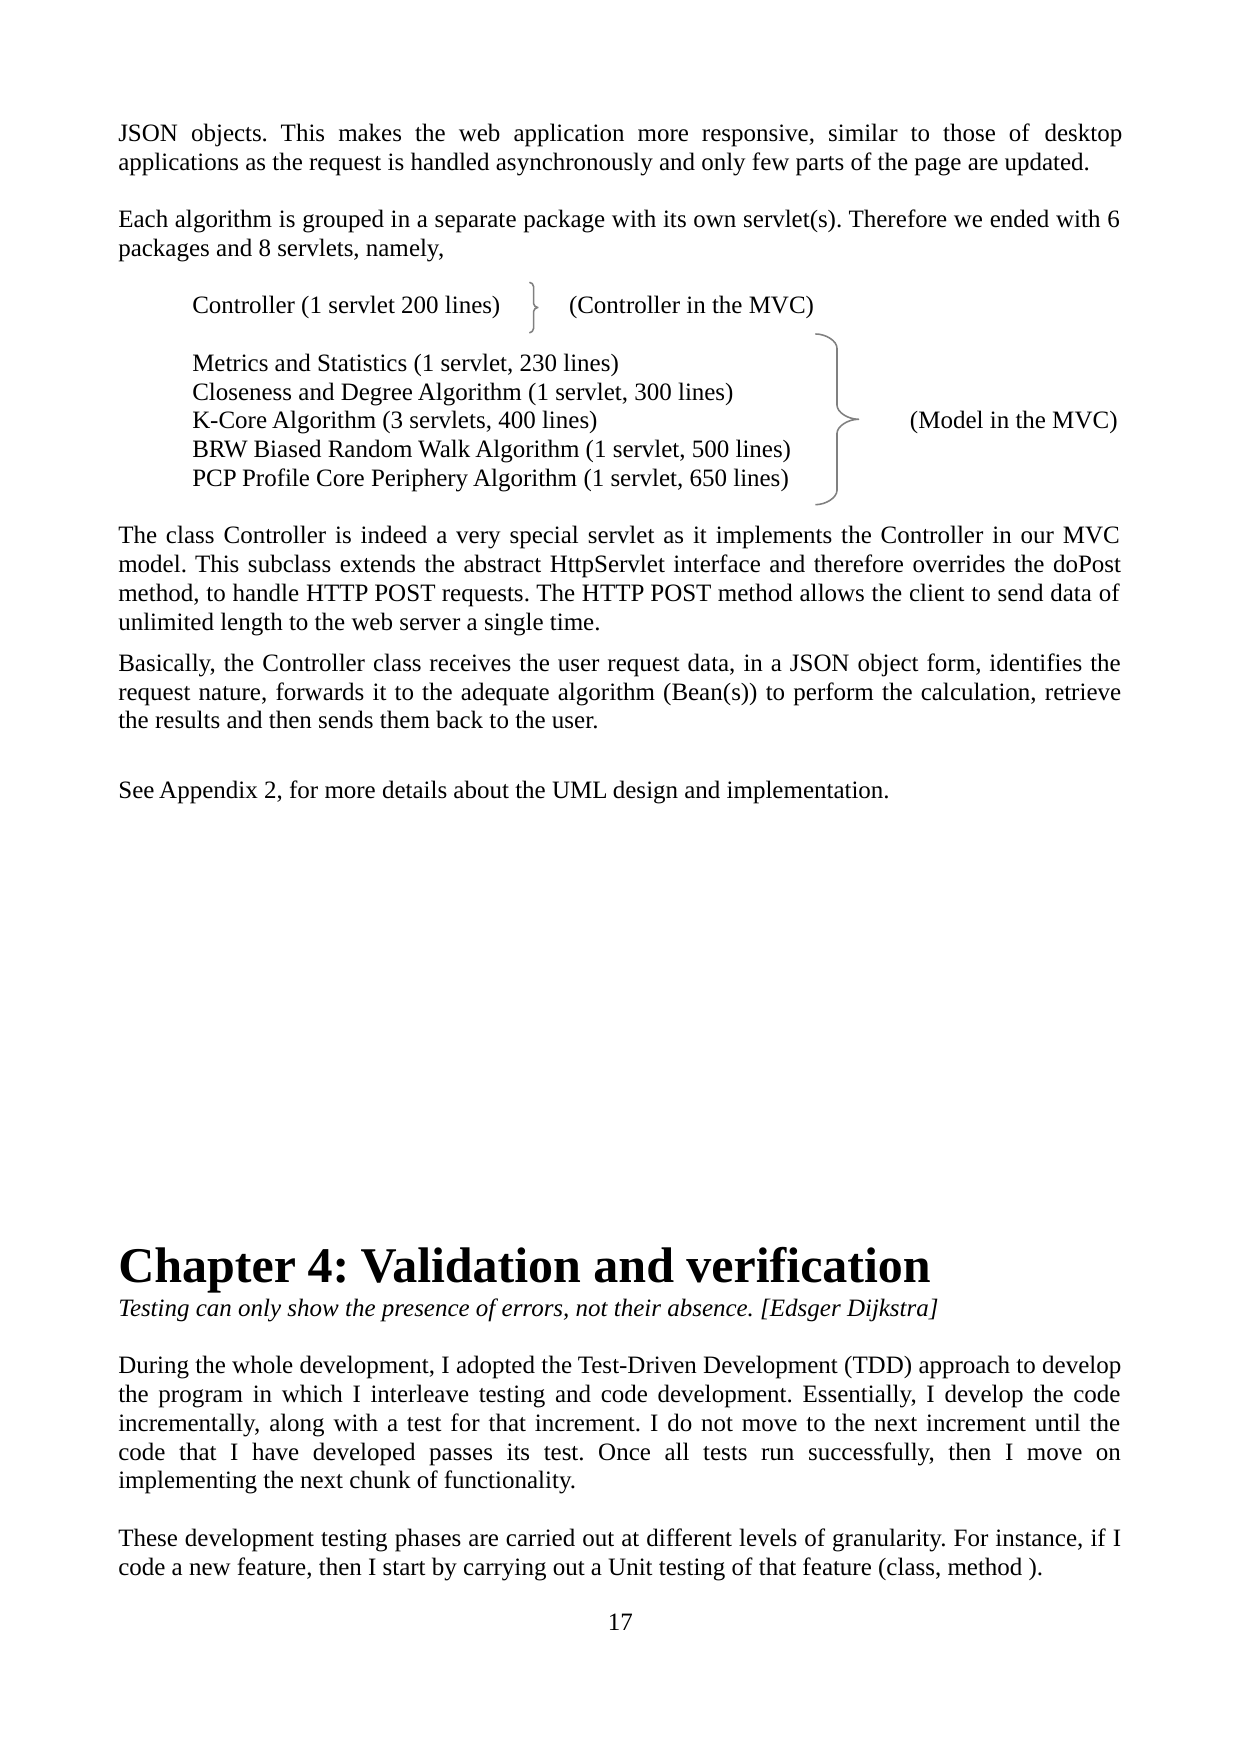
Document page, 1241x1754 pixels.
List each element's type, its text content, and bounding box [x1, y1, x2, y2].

text Basically, the Controller class receives the user request data, in a JSON object form, identifies the request nature, forwards it to the adequate algorithm (Bean(s)) to perform the calculation, retrieve the results and then sends them back to the user. [118, 648, 1122, 734]
text Metrics and Statistics (1 servlet, 230 lines) [192, 348, 836, 377]
text Closeness and Degree Algorithm (1 servlet, 300 lines) [192, 377, 836, 406]
text Each algorithm is grouped in a separate package with its own servlet(s). Therefore we ended with 6 packages and 8 servlets, namely, [118, 204, 1122, 262]
text [838, 377, 1122, 406]
subtitle Chapter 4: Validation and verification [118, 1236, 1122, 1293]
text PCP Profile Core Periphery Algorithm (1 servlet, 650 lines) [192, 463, 836, 492]
text [838, 463, 1122, 492]
text Controller (1 servlet 200 lines) [192, 291, 534, 319]
text JSON objects. This makes the web application more responsive, similar to those of desktop applications as the request is handled asynchronously and only few parts of the page are updated. [118, 118, 1122, 176]
text [838, 348, 1122, 377]
text During the whole development, I adopted the Test-Driven Development (TDD) approach to develop the program in which I interleave testing and code development. Essentially, I develop the code incrementally, along with a test for that increment. I do not move to the next increment until the code that I have developed passes its test. Once all tests run successfully, then I move on implementing the next chunk of functionality. [118, 1351, 1122, 1494]
text The class Controller is indeed a very special servlet as it implements the Controller in our MVC model. This subclass extends the abstract HttpServlet interface and therefore overrides the doPost method, to handle HTTP POST requests. The HTTP POST method allows the client to send data of unlimited length to the web server a single time. [118, 521, 1122, 636]
text (Model in the MVC) [838, 406, 1122, 434]
text (Controller in the MVC) [535, 291, 1122, 319]
text These development testing phases are carried out at different levels of granularity. For instance, if I code a new feature, then I start by carrying out a Unit testing of that feature (class, method ). [118, 1523, 1122, 1581]
text [838, 434, 1122, 463]
text See Appendix 2, for more details about the UML design and implementation. [118, 776, 1122, 804]
text Testing can only show the presence of errors, not their absence. [Edsger Dijkstra] [118, 1293, 1122, 1322]
text K-Core Algorithm (3 servlets, 400 lines) [192, 406, 849, 434]
text BRW Biased Random Walk Algorithm (1 servlet, 500 lines) [192, 434, 836, 463]
